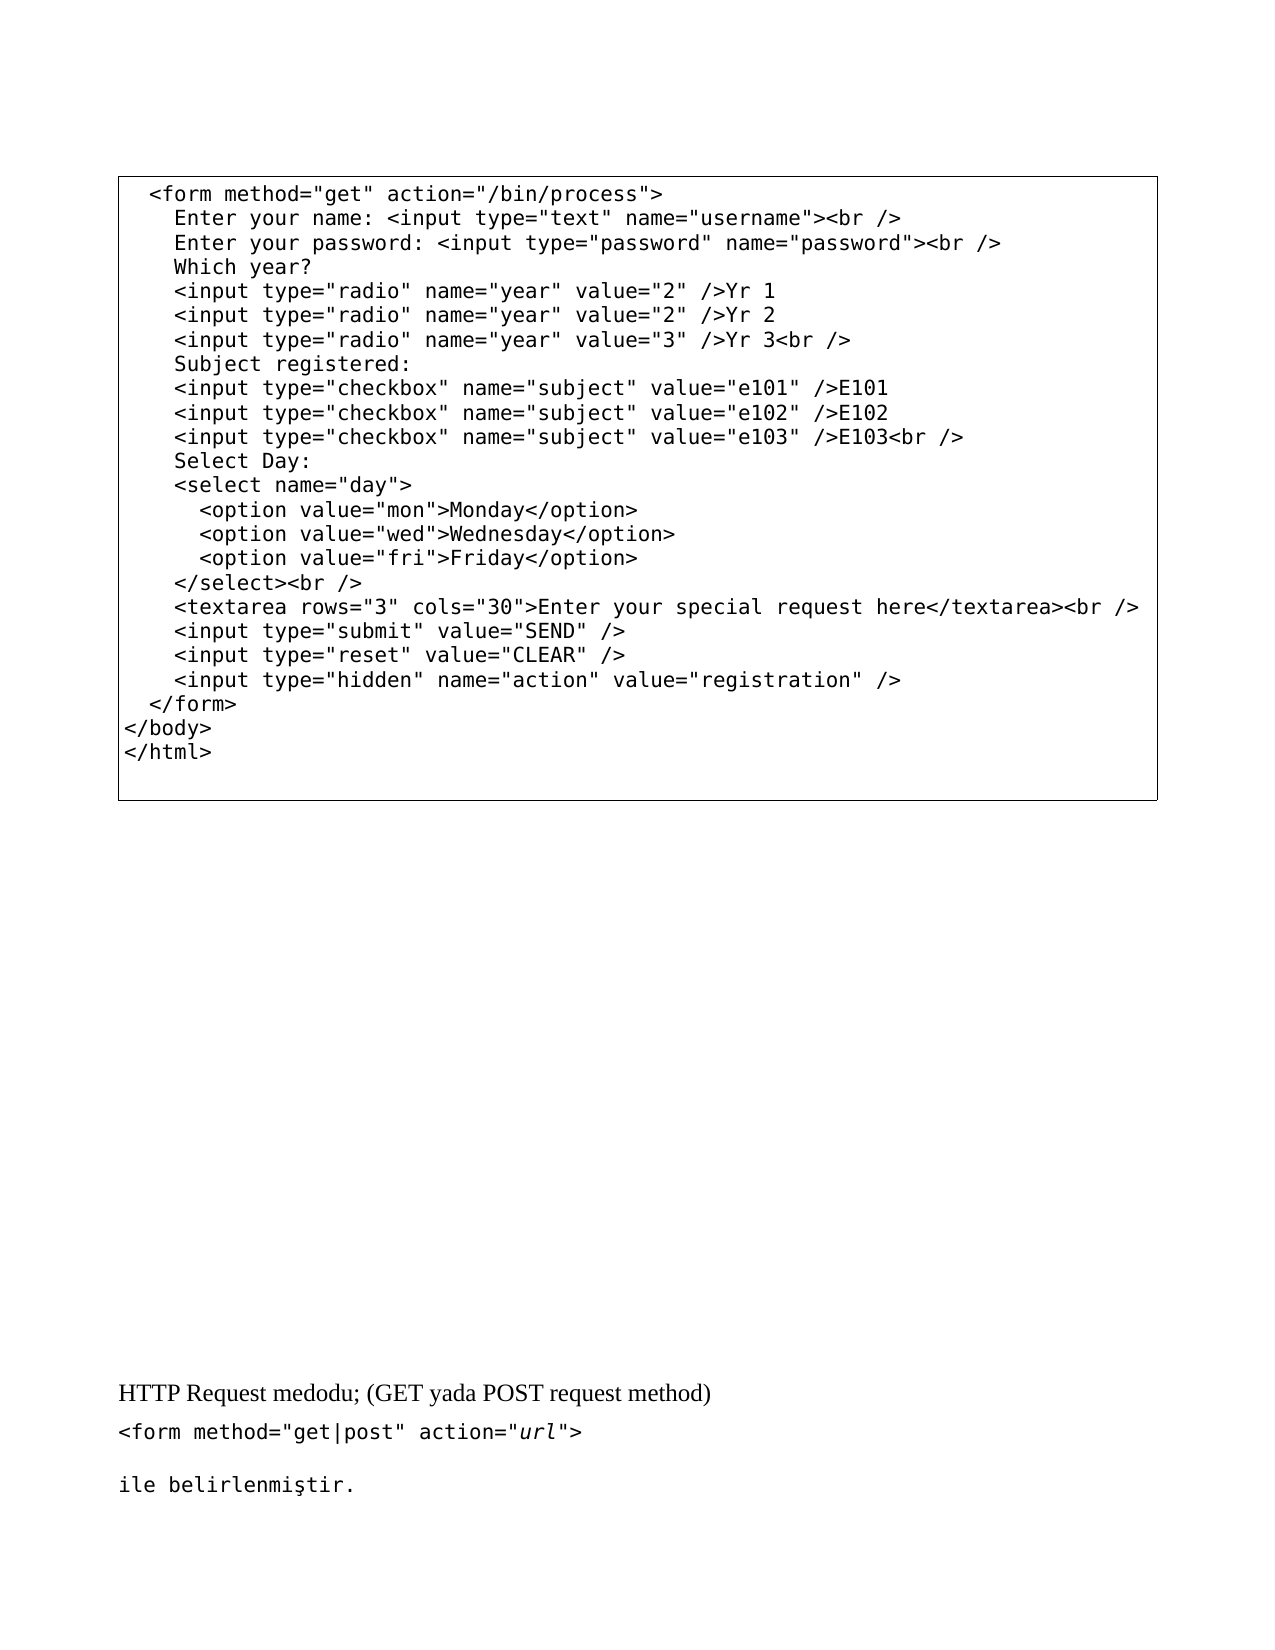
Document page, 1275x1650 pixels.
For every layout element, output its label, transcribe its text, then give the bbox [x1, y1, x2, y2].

text <form method="get|post" action="url"> [118, 1420, 1157, 1444]
table_header <form method="get" action="/bin/process"> Enter your name: <input type="text" name="username"><br /> Enter your password: <input type="password" name="password"><br /> Which year? <input type="radio" name="year" value="2" />Yr 1 <input type="radio" name="year" value="2" />Yr 2 <input type="radio" name="year" value="3" />Yr 3<br /> Subject registered: <input type="checkbox" name="subject" value="e101" />E101 <input type="checkbox" name="subject" value="e102" />E102 <input type="checkbox" name="subject" value="e103" />E103<br /> Select Day: <select name="day"> <option value="mon">Monday</option> <option value="wed">Wednesday</option> <option value="fri">Friday</option> </select><br /> <textarea rows="3" cols="30">Enter your special request here</textarea><br /> <input type="submit" value="SEND" /> <input type="reset" value="CLEAR" /> <input type="hidden" name="action" value="registration" /> </form> </body> </html> [119, 177, 1157, 800]
text ile belirlenmiştir. [118, 1473, 1157, 1498]
text HTTP Request medodu; (GET yada POST request method) [118, 1378, 1157, 1407]
